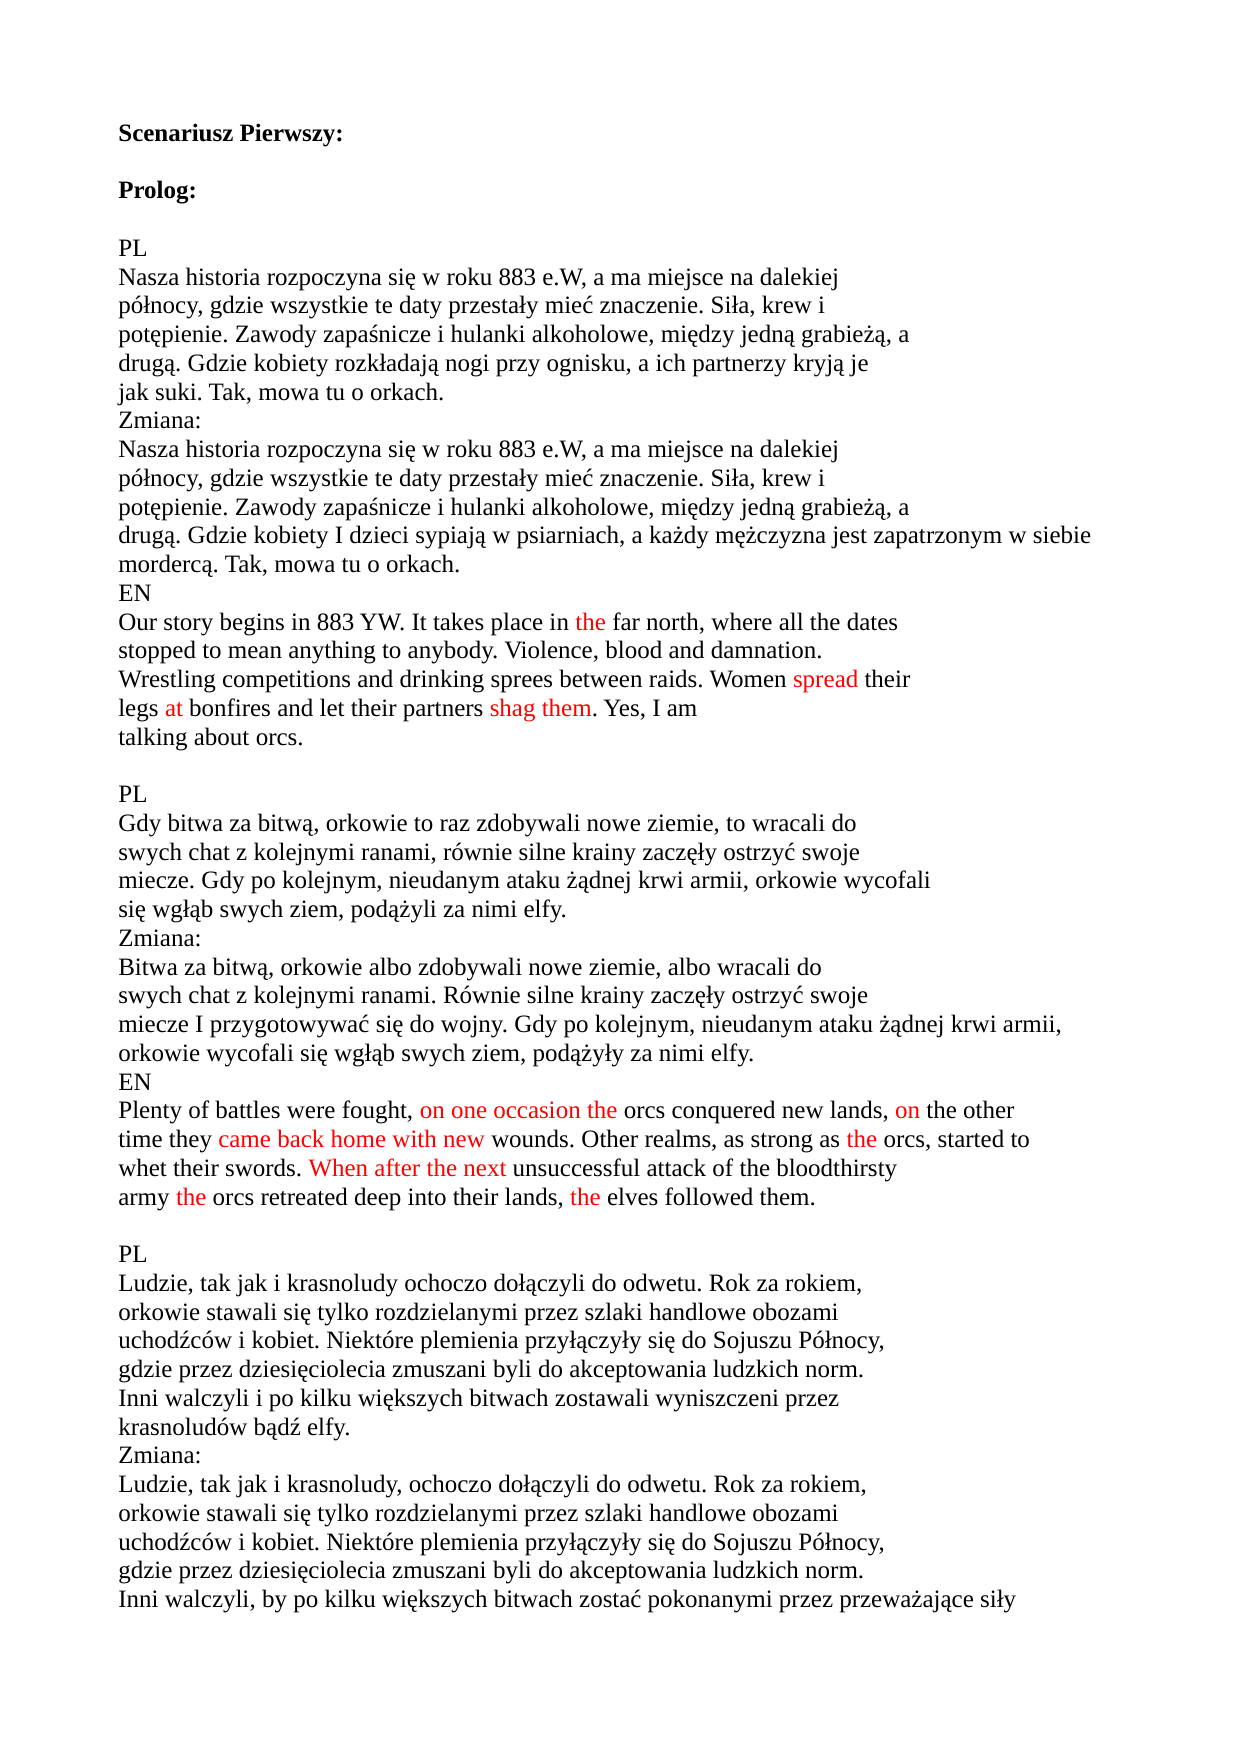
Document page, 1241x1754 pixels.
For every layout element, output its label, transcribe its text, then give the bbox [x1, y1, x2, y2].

text army the orcs retreated deep into their lands, the elves followed them. [118, 1182, 1122, 1211]
text się wgłąb swych ziem, podążyli za nimi elfy. [118, 894, 1122, 923]
text gdzie przez dziesięciolecia zmuszani byli do akceptowania ludzkich norm. [118, 1354, 1122, 1383]
text legs at bonfires and let their partners shag them. Yes, I am [118, 693, 1122, 722]
text EN [118, 578, 1122, 607]
text uchodźców i kobiet. Niektóre plemienia przyłączyły się do Sojuszu Północy, [118, 1326, 1122, 1354]
text drugą. Gdzie kobiety I dzieci sypiają w psiarniach, a każdy mężczyzna jest zapatrzonym w siebie mordercą. Tak, mowa tu o orkach. [118, 521, 1122, 578]
text drugą. Gdzie kobiety rozkładają nogi przy ognisku, a ich partnerzy kryją je [118, 348, 1122, 377]
text miecze I przygotowywać się do wojny. Gdy po kolejnym, nieudanym ataku żądnej krwi armii, orkowie wycofali się wgłąb swych ziem, podążyły za nimi elfy. [118, 1009, 1122, 1067]
text krasnoludów bądź elfy. [118, 1412, 1122, 1441]
text Gdy bitwa za bitwą, orkowie to raz zdobywali nowe ziemie, to wracali do [118, 808, 1122, 837]
text Scenariusz Pierwszy: [118, 118, 1122, 147]
text miecze. Gdy po kolejnym, nieudanym ataku żądnej krwi armii, orkowie wycofali [118, 866, 1122, 894]
text stopped to mean anything to anybody. Violence, blood and damnation. [118, 636, 1122, 664]
text Ludzie, tak jak i krasnoludy ochoczo dołączyli do odwetu. Rok za rokiem, [118, 1268, 1122, 1297]
text orkowie stawali się tylko rozdzielanymi przez szlaki handlowe obozami [118, 1297, 1122, 1326]
text EN [118, 1067, 1122, 1096]
text time they came back home with new wounds. Other realms, as strong as the orcs, started to [118, 1124, 1122, 1153]
text Bitwa za bitwą, orkowie albo zdobywali nowe ziemie, albo wracali do [118, 952, 1122, 981]
text Plenty of battles were fought, on one occasion the orcs conquered new lands, on the other [118, 1096, 1122, 1124]
text Inni walczyli, by po kilku większych bitwach zostać pokonanymi przez przeważające siły [118, 1584, 1122, 1613]
text Nasza historia rozpoczyna się w roku 883 e.W, a ma miejsce na dalekiej [118, 262, 1122, 291]
text północy, gdzie wszystkie te daty przestały mieć znaczenie. Siła, krew i [118, 463, 1122, 492]
text Wrestling competitions and drinking sprees between raids. Women spread their [118, 664, 1122, 693]
text swych chat z kolejnymi ranami. Równie silne krainy zaczęły ostrzyć swoje [118, 981, 1122, 1009]
text Ludzie, tak jak i krasnoludy, ochoczo dołączyli do odwetu. Rok za rokiem, [118, 1469, 1122, 1498]
text Prolog: [118, 176, 1122, 204]
text jak suki. Tak, mowa tu o orkach. [118, 377, 1122, 406]
text PL [118, 1239, 1122, 1268]
text potępienie. Zawody zapaśnicze i hulanki alkoholowe, między jedną grabieżą, a [118, 319, 1122, 348]
text Inni walczyli i po kilku większych bitwach zostawali wyniszczeni przez [118, 1383, 1122, 1412]
text PL [118, 233, 1122, 262]
text Zmiana: [118, 923, 1122, 952]
text swych chat z kolejnymi ranami, równie silne krainy zaczęły ostrzyć swoje [118, 837, 1122, 866]
text talking about orcs. [118, 722, 1122, 751]
text gdzie przez dziesięciolecia zmuszani byli do akceptowania ludzkich norm. [118, 1556, 1122, 1584]
text Our story begins in 883 YW. It takes place in the far north, where all the dates [118, 607, 1122, 636]
text Zmiana: [118, 1441, 1122, 1469]
text orkowie stawali się tylko rozdzielanymi przez szlaki handlowe obozami [118, 1498, 1122, 1527]
text północy, gdzie wszystkie te daty przestały mieć znaczenie. Siła, krew i [118, 291, 1122, 319]
text whet their swords. When after the next unsuccessful attack of the bloodthirsty [118, 1153, 1122, 1182]
text Nasza historia rozpoczyna się w roku 883 e.W, a ma miejsce na dalekiej [118, 434, 1122, 463]
text Zmiana: [118, 406, 1122, 434]
text PL [118, 779, 1122, 808]
text potępienie. Zawody zapaśnicze i hulanki alkoholowe, między jedną grabieżą, a [118, 492, 1122, 521]
text uchodźców i kobiet. Niektóre plemienia przyłączyły się do Sojuszu Północy, [118, 1527, 1122, 1556]
